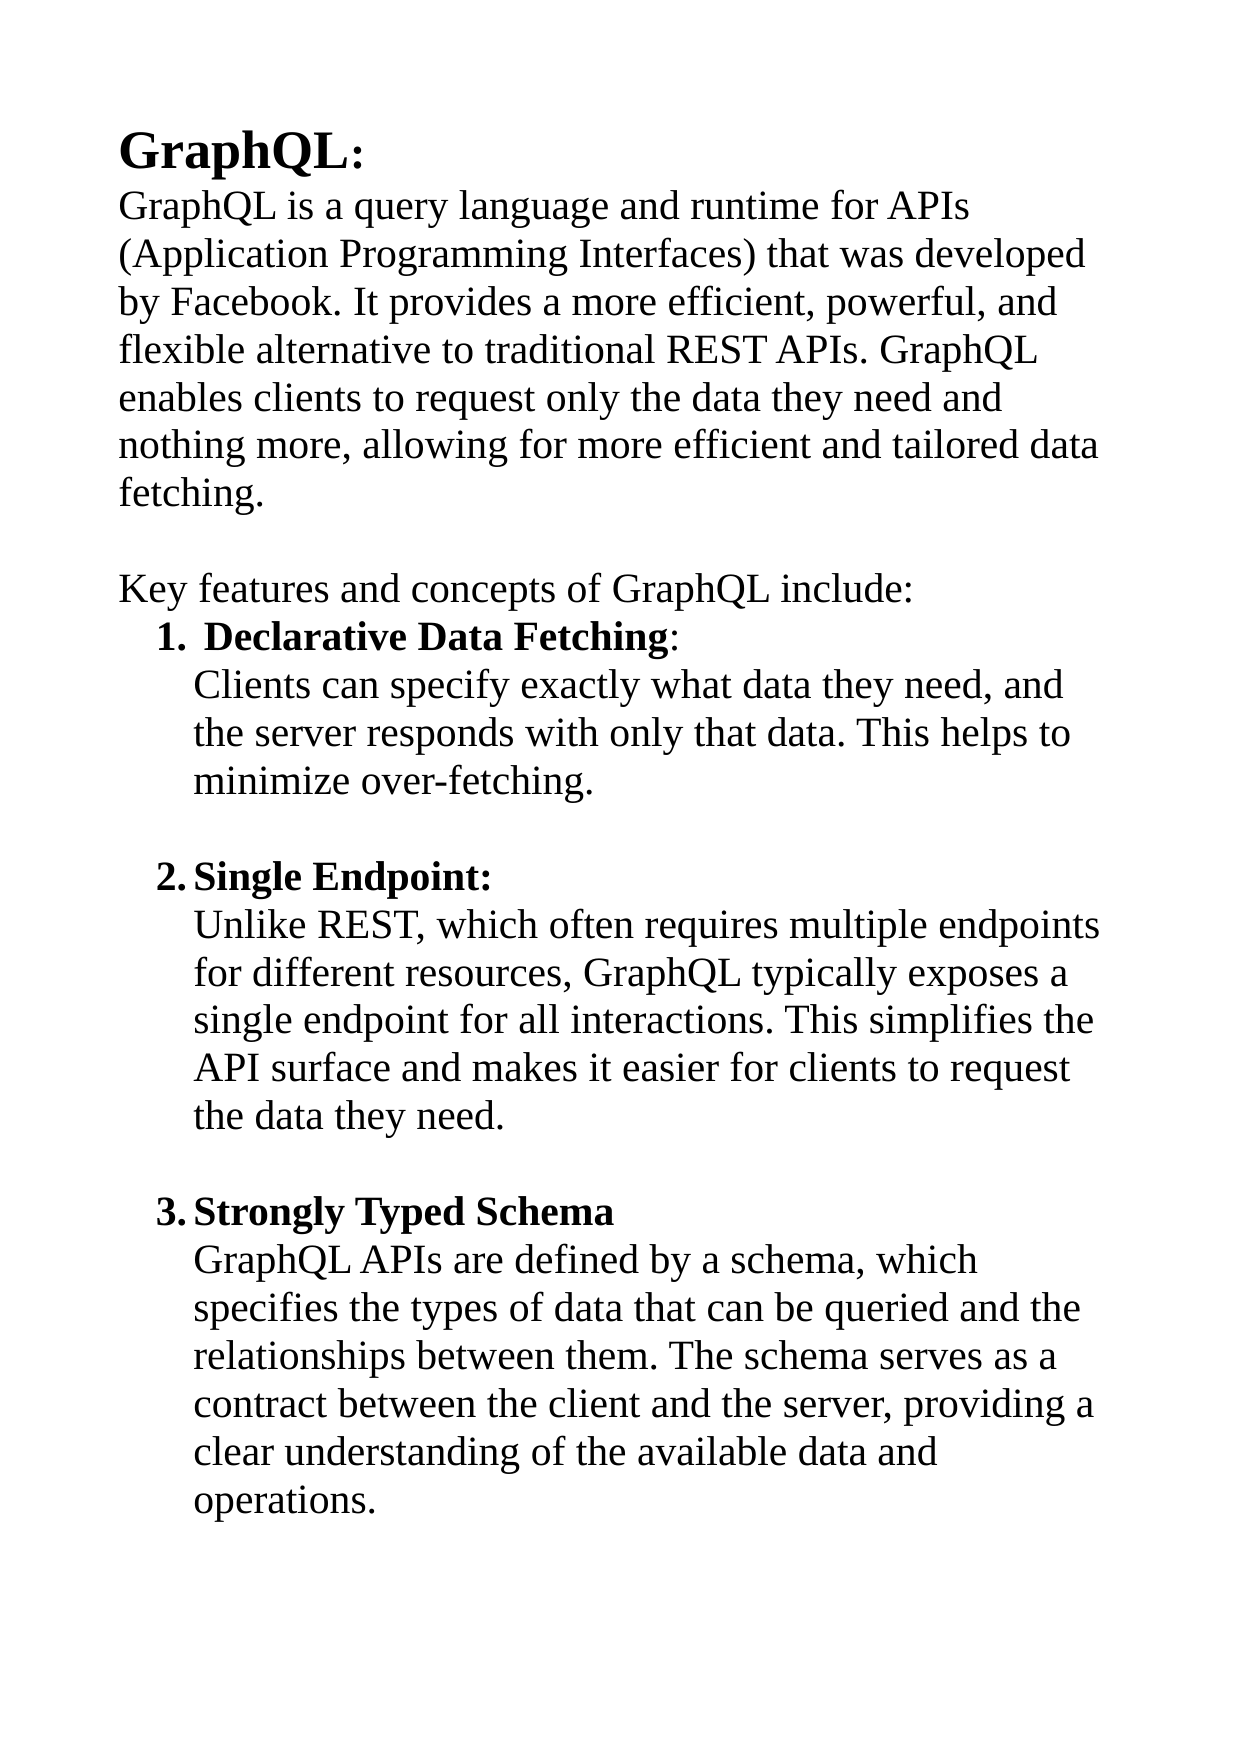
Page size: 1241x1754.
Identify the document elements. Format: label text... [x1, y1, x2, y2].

text Key features and concepts of GraphQL include: [118, 564, 1122, 612]
list GraphQL APIs are defined by a schema, which specifies the types of data that can be queried and the relationships between them. The schema serves as a contract between the client and the server, providing a clear understanding of the available data and operations. [156, 1234, 1122, 1522]
list Strongly Typed Schema [156, 1187, 1122, 1234]
text GraphQL: [118, 118, 1122, 180]
text GraphQL is a query language and runtime for APIs (Application Programming Interfaces) that was developed by Facebook. It provides a more efficient, powerful, and flexible alternative to traditional REST APIs. GraphQL enables clients to request only the data they need and nothing more, allowing for more efficient and tailored data fetching. [118, 180, 1122, 516]
list Unlike REST, which often requires multiple endpoints for different resources, GraphQL typically exposes a single endpoint for all interactions. This simplifies the API surface and makes it easier for clients to request the data they need. [156, 899, 1122, 1139]
list Declarative Data Fetching: [156, 612, 1122, 659]
list Clients can specify exactly what data they need, and the server responds with only that data. This helps to minimize over-fetching. [156, 659, 1122, 803]
list Single Endpoint: [156, 851, 1122, 899]
